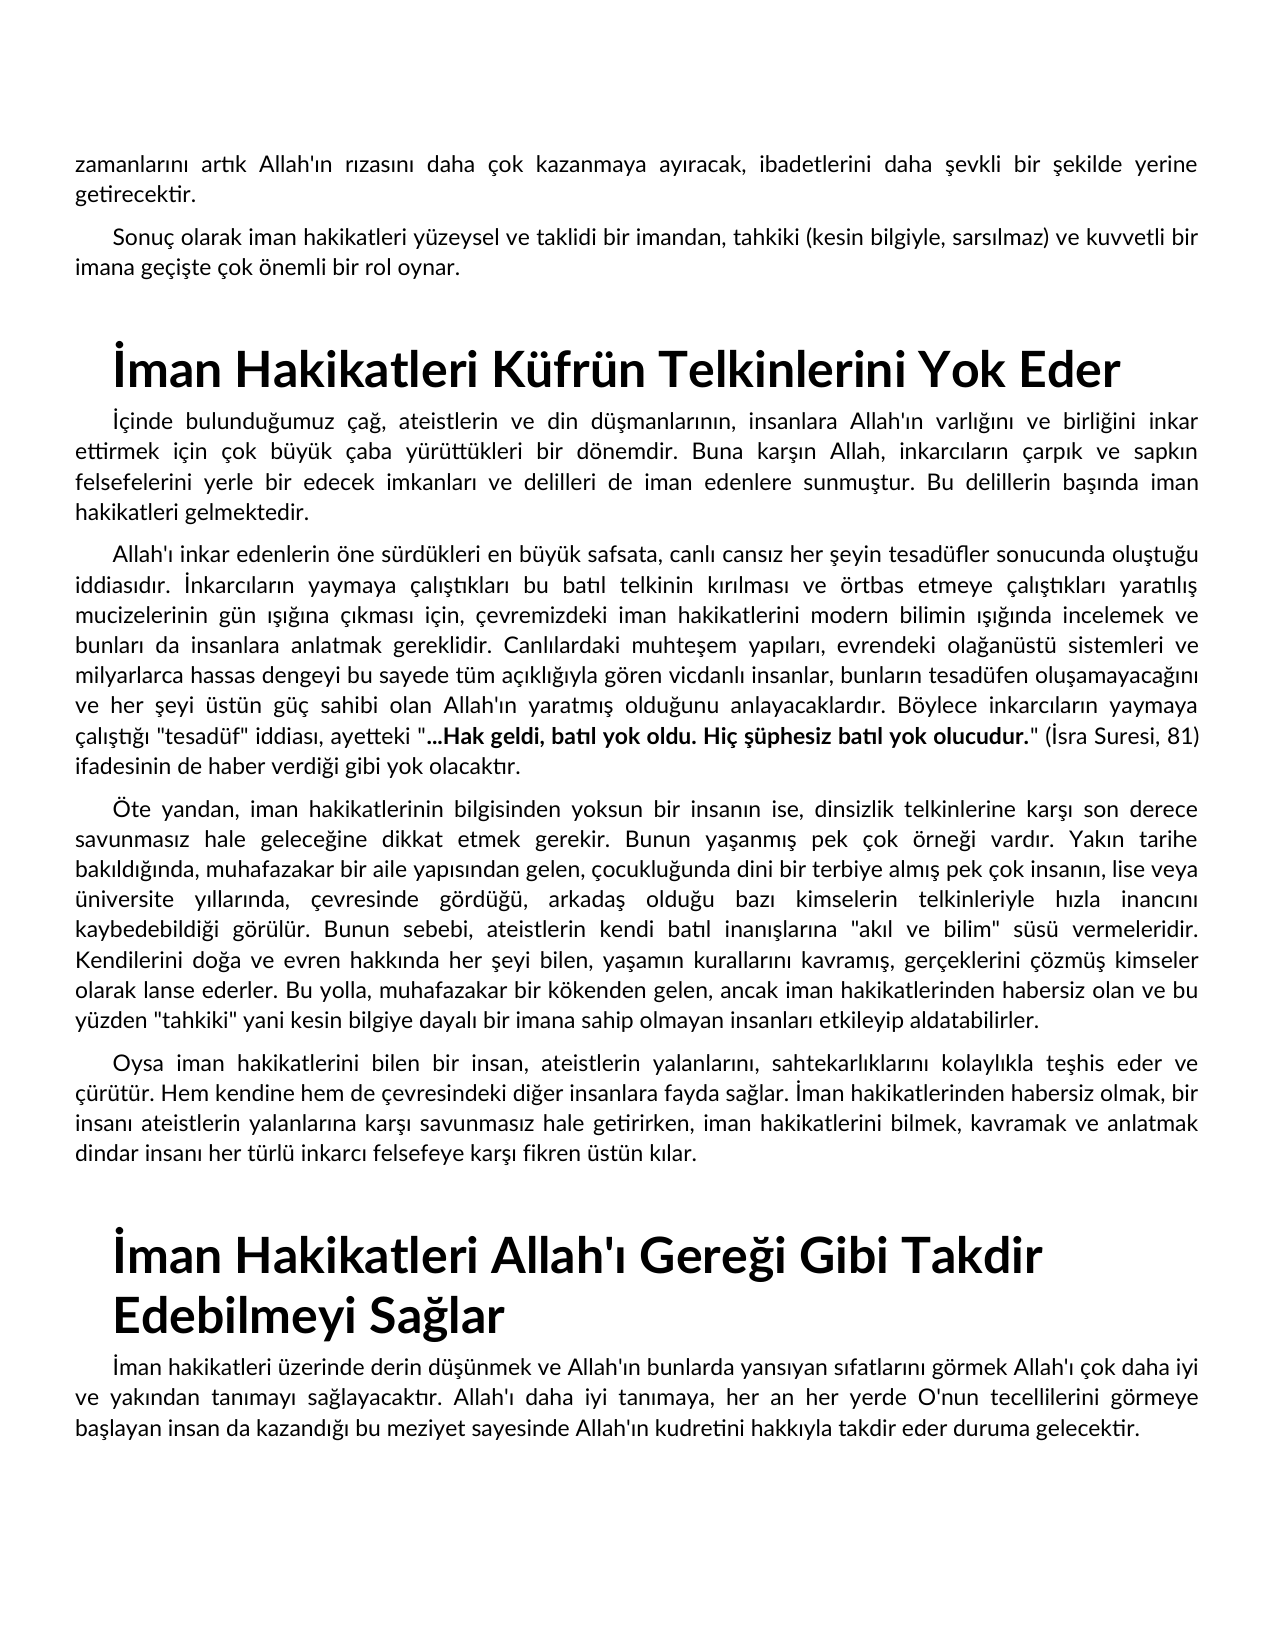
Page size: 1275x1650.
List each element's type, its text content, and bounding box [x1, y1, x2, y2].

text zamanlarını artık Allah'ın rızasını daha çok kazanmaya ayıracak, ibadetlerini daha şevkli bir şekilde yerine getirecektir. [75, 150, 1200, 208]
text Oysa iman hakikatlerini bilen bir insan, ateistlerin yalanlarını, sahtekarlıklarını kolaylıkla teşhis eder ve çürütür. Hem kendine hem de çevresindeki diğer insanlara fayda sağlar. İman hakikatlerinden habersiz olmak, bir insanı ateistlerin yalanlarına karşı savunmasız hale getirirken, iman hakikatlerini bilmek, kavramak ve anlatmak dindar insanı her türlü inkarcı felsefeye karşı fikren üstün kılar. [75, 1048, 1200, 1167]
text İçinde bulunduğumuz çağ, ateistlerin ve din düşmanlarının, insanlara Allah'ın varlığını ve birliğini inkar ettirmek için çok büyük çaba yürüttükleri bir dönemdir. Buna karşın Allah, inkarcıların çarpık ve sapkın felsefelerini yerle bir edecek imkanları ve delilleri de iman edenlere sunmuştur. Bu delillerin başında iman hakikatleri gelmektedir. [75, 407, 1200, 525]
text Sonuç olarak iman hakikatleri yüzeysel ve taklidi bir imandan, tahkiki (kesin bilgiyle, sarsılmaz) ve kuvvetli bir imana geçişte çok önemli bir rol oynar. [75, 223, 1200, 281]
text Allah'ı inkar edenlerin öne sürdükleri en büyük safsata, canlı cansız her şeyin tesadüfler sonucunda oluştuğu iddiasıdır. İnkarcıların yaymaya çalıştıkları bu batıl telkinin kırılması ve örtbas etmeye çalıştıkları yaratılış mucizelerinin gün ışığına çıkması için, çevremizdeki iman hakikatlerini modern bilimin ışığında incelemek ve bunları da insanlara anlatmak gereklidir. Canlılardaki muhteşem yapıları, evrendeki olağanüstü sistemleri ve milyarlarca hassas dengeyi bu sayede tüm açıklığıyla gören vicdanlı insanlar, bunların tesadüfen oluşamayacağını ve her şeyi üstün güç sahibi olan Allah'ın yaratmış olduğunu anlayacaklardır. Böylece inkarcıların yaymaya çalıştığı "tesadüf" iddiası, ayetteki "...Hak geldi, batıl yok oldu. Hiç şüphesiz batıl yok olucudur." (İsra Suresi, 81) ifadesinin de haber verdiği gibi yok olacaktır. [75, 540, 1200, 779]
subtitle İman Hakikatleri Küfrün Telkinlerini Yok Eder [112, 338, 1200, 398]
text Öte yandan, iman hakikatlerinin bilgisinden yoksun bir insanın ise, dinsizlik telkinlerine karşı son derece savunmasız hale geleceğine dikkat etmek gerekir. Bunun yaşanmış pek çok örneği vardır. Yakın tarihe bakıldığında, muhafazakar bir aile yapısından gelen, çocukluğunda dini bir terbiye almış pek çok insanın, lise veya üniversite yıllarında, çevresinde gördüğü, arkadaş olduğu bazı kimselerin telkinleriyle hızla inancını kaybedebildiği görülür. Bunun sebebi, ateistlerin kendi batıl inanışlarına "akıl ve bilim" süsü vermeleridir. Kendilerini doğa ve evren hakkında her şeyi bilen, yaşamın kurallarını kavramış, gerçeklerini çözmüş kimseler olarak lanse ederler. Bu yolla, muhafazakar bir kökenden gelen, ancak iman hakikatlerinden habersiz olan ve bu yüzden "tahkiki" yani kesin bilgiye dayalı bir imana sahip olmayan insanları etkileyip aldatabilirler. [75, 794, 1200, 1033]
text İman hakikatleri üzerinde derin düşünmek ve Allah'ın bunlarda yansıyan sıfatlarını görmek Allah'ı çok daha iyi ve yakından tanımayı sağlayacaktır. Allah'ı daha iyi tanımaya, her an her yerde O'nun tecellilerini görmeye başlayan insan da kazandığı bu meziyet sayesinde Allah'ın kudretini hakkıyla takdir eder duruma gelecektir. [75, 1353, 1200, 1441]
subtitle İman Hakikatleri Allah'ı Gereği Gibi Takdir Edebilmeyi Sağlar [112, 1224, 1200, 1344]
